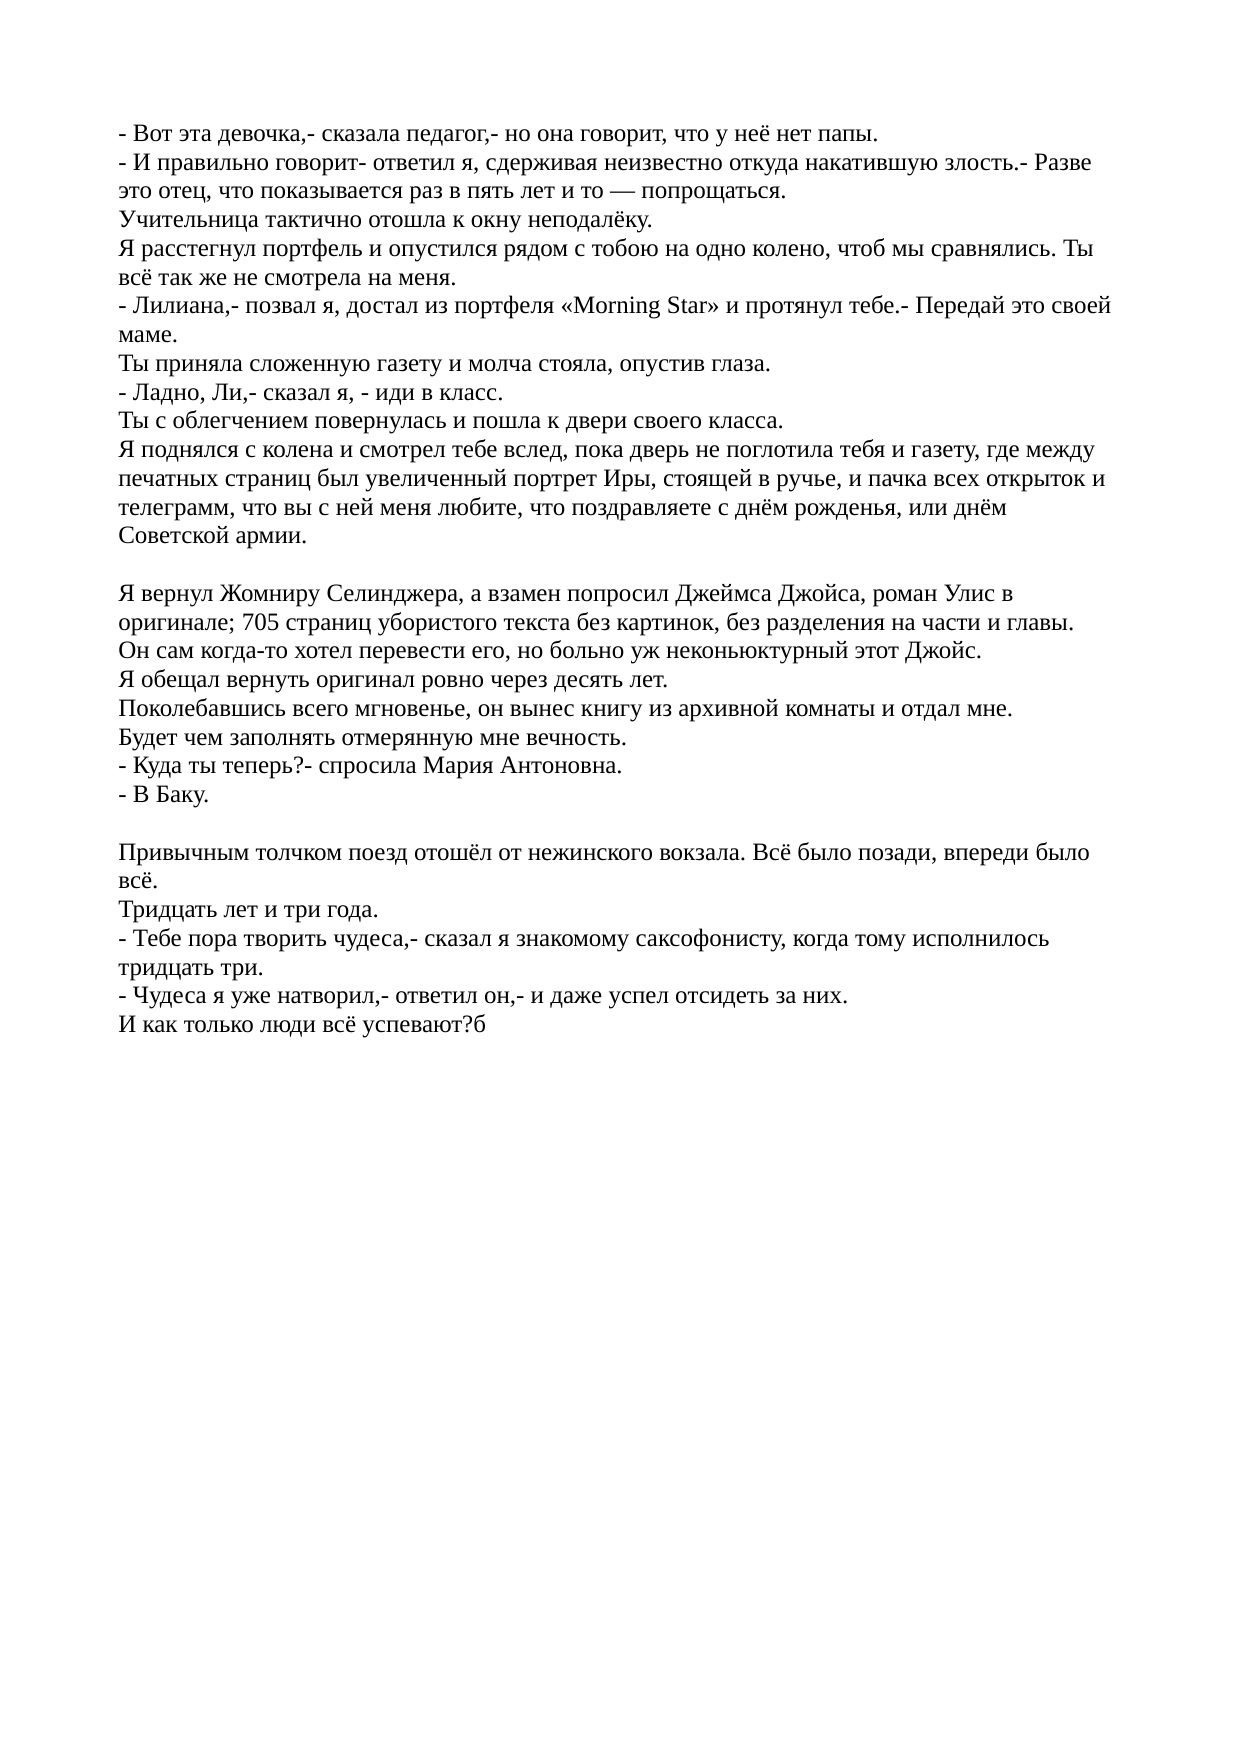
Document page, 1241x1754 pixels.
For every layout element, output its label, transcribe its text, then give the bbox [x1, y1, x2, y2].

text - И правильно говорит- ответил я, сдерживая неизвестно откуда накатившую злость.- Разве это отец, что показывается раз в пять лет и то — попрощаться. [118, 147, 1122, 204]
text Я обещал вернуть оригинал ровно через десять лет. [118, 664, 1122, 693]
text Поколебавшись всего мгновенье, он вынес книгу из архивной комнаты и отдал мне. [118, 693, 1122, 722]
text - Вот эта девочка,- сказала педагог,- но она говорит, что у неё нет папы. [118, 118, 1122, 147]
text - Ладно, Ли,- сказал я, - иди в класс. [118, 377, 1122, 406]
text - Лилиана,- позвал я, достал из портфеля «Morning Star» и протянул тебе.- Передай это своей маме. [118, 291, 1122, 348]
text Тридцать лет и три года. [118, 894, 1122, 923]
text Ты приняла сложенную газету и молча стояла, опустив глаза. [118, 348, 1122, 377]
text Я поднялся с колена и смотрел тебе вслед, пока дверь не поглотила тебя и газету, где между печатных страниц был увеличенный портрет Иры, стоящей в ручье, и пачка всех открыток и телеграмм, что вы с ней меня любите, что поздравляете с днём рожденья, или днём Советской армии. [118, 434, 1122, 549]
text Привычным толчком поезд отошёл от нежинского вокзала. Всё было позади, впереди было всё. [118, 837, 1122, 894]
text Ты с облегчением повернулась и пошла к двери своего класса. [118, 406, 1122, 434]
text Он сам когда-то хотел перевести его, но больно уж неконьюктурный этот Джойс. [118, 636, 1122, 664]
text - Тебе пора творить чудеса,- сказал я знакомому саксофонисту, когда тому исполнилось тридцать три. [118, 923, 1122, 981]
text - Куда ты теперь?- спросила Мария Антоновна. [118, 751, 1122, 779]
text Я вернул Жомниру Селинджера, а взамен попросил Джеймса Джойса, роман Улис в оригинале; 705 страниц убористого текста без картинок, без разделения на части и главы. [118, 578, 1122, 636]
text Будет чем заполнять отмерянную мне вечность. [118, 722, 1122, 751]
text Я расстегнул портфель и опустился рядом с тобою на одно колено, чтоб мы сравнялись. Ты всё так же не смотрела на меня. [118, 233, 1122, 291]
text - Чудеса я уже натворил,- ответил он,- и даже успел отсидеть за них. [118, 981, 1122, 1009]
text И как только люди всё успевают?б [118, 1009, 1122, 1038]
text - В Баку. [118, 779, 1122, 808]
text Учительница тактично отошла к окну неподалёку. [118, 204, 1122, 233]
